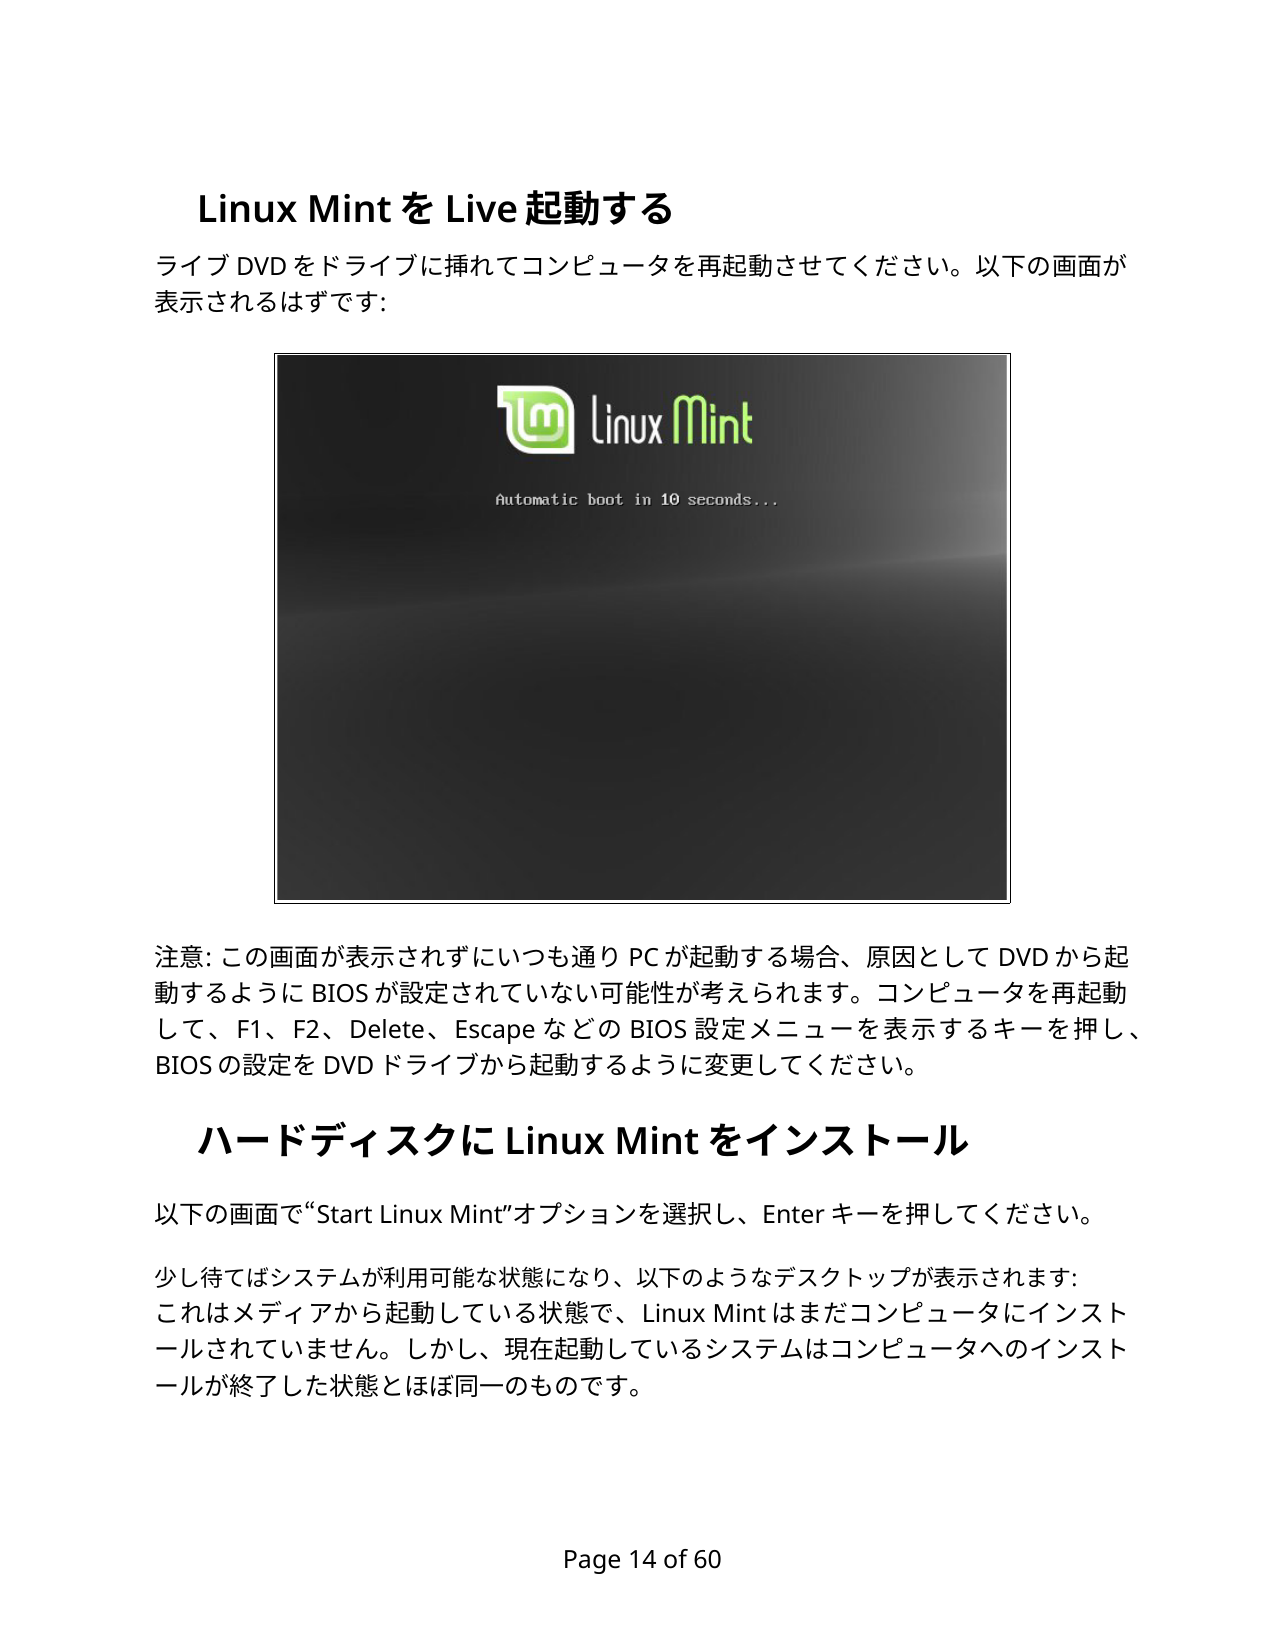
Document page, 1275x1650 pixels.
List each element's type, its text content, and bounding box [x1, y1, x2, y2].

subtitle Linux MintをLive起動する [154, 179, 1130, 234]
text ライブDVDをドライブに挿れてコンピュータを再起動させてください。以下の画面が表示されるはずです: [154, 246, 1130, 318]
subtitle ハードディスクにLinux Mintをインストール [154, 1111, 1130, 1166]
text 少し待てばシステムが利用可能な状態になり、以下のようなデスクトップが表示されます: [154, 1260, 1130, 1294]
picture [277, 355, 1008, 900]
